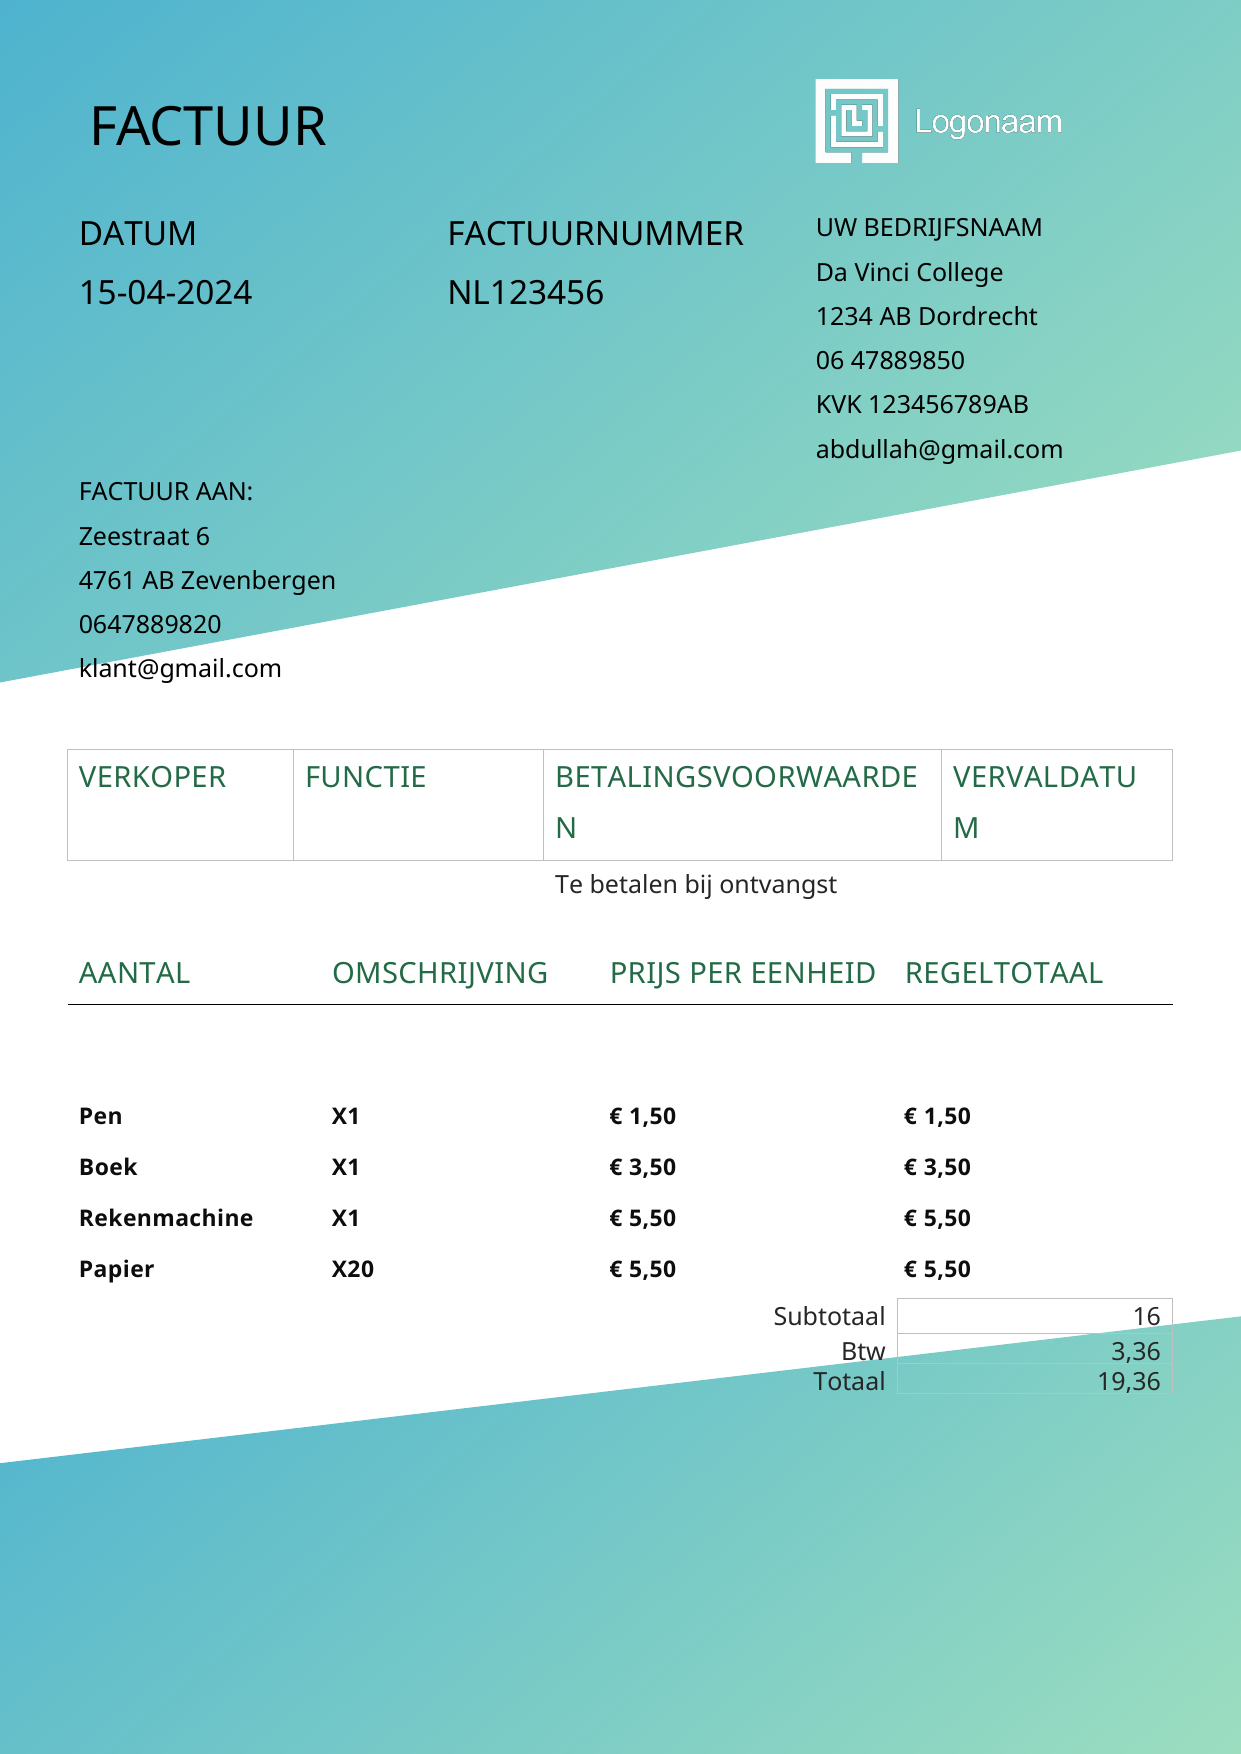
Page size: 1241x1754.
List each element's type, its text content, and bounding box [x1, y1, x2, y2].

table_cell € 5,50 [893, 1246, 1173, 1297]
table_cell X1 [320, 1195, 598, 1246]
table_header € 1,50 [893, 1093, 1173, 1144]
table_cell [68, 861, 293, 901]
table_cell Boek [68, 1144, 320, 1195]
table_cell Rekenmachine [68, 1195, 320, 1246]
table_cell [942, 861, 1173, 901]
table_header Betalingsvoorwaarden [544, 750, 941, 859]
table_header Functie [294, 750, 543, 859]
table_header 16 [898, 1299, 1172, 1333]
table_cell € 5,50 [598, 1195, 892, 1246]
table_cell Totaal [68, 1363, 838, 1393]
table_cell X1 [320, 1144, 598, 1195]
table_cell € 5,50 [893, 1195, 1173, 1246]
table_header € 1,50 [598, 1093, 892, 1144]
table_header Omschrijving [321, 946, 598, 1004]
table_cell € 3,50 [598, 1144, 892, 1195]
table_cell € 5,50 [598, 1246, 892, 1297]
table_cell [436, 533, 804, 704]
table_cell Te betalen bij ontvangst [544, 861, 942, 901]
table_cell Papier [68, 1246, 320, 1297]
table_header Aantal [68, 946, 321, 1004]
table_cell [294, 861, 544, 901]
table_header VERKOPER [68, 750, 293, 859]
table_header Vervaldatum [942, 750, 1172, 859]
table_cell € 3,50 [893, 1144, 1173, 1195]
table_cell [804, 474, 1173, 704]
table_cell 3,36 [898, 1334, 1083, 1356]
table_header X1 [320, 1093, 598, 1144]
table_header Subtotaal [68, 1298, 897, 1333]
table_cell X20 [320, 1246, 598, 1297]
table_cell Btw [68, 1333, 897, 1363]
table_header Pen [68, 1093, 320, 1144]
table_cell FACTUUR AAN: Zeestraat 6 4761 AB Zevenbergen 0647889820 klant@gmail.com [67, 602, 436, 704]
table_header Prijs per eenheid [598, 946, 893, 1004]
table_header Regeltotaal [893, 946, 1173, 1004]
